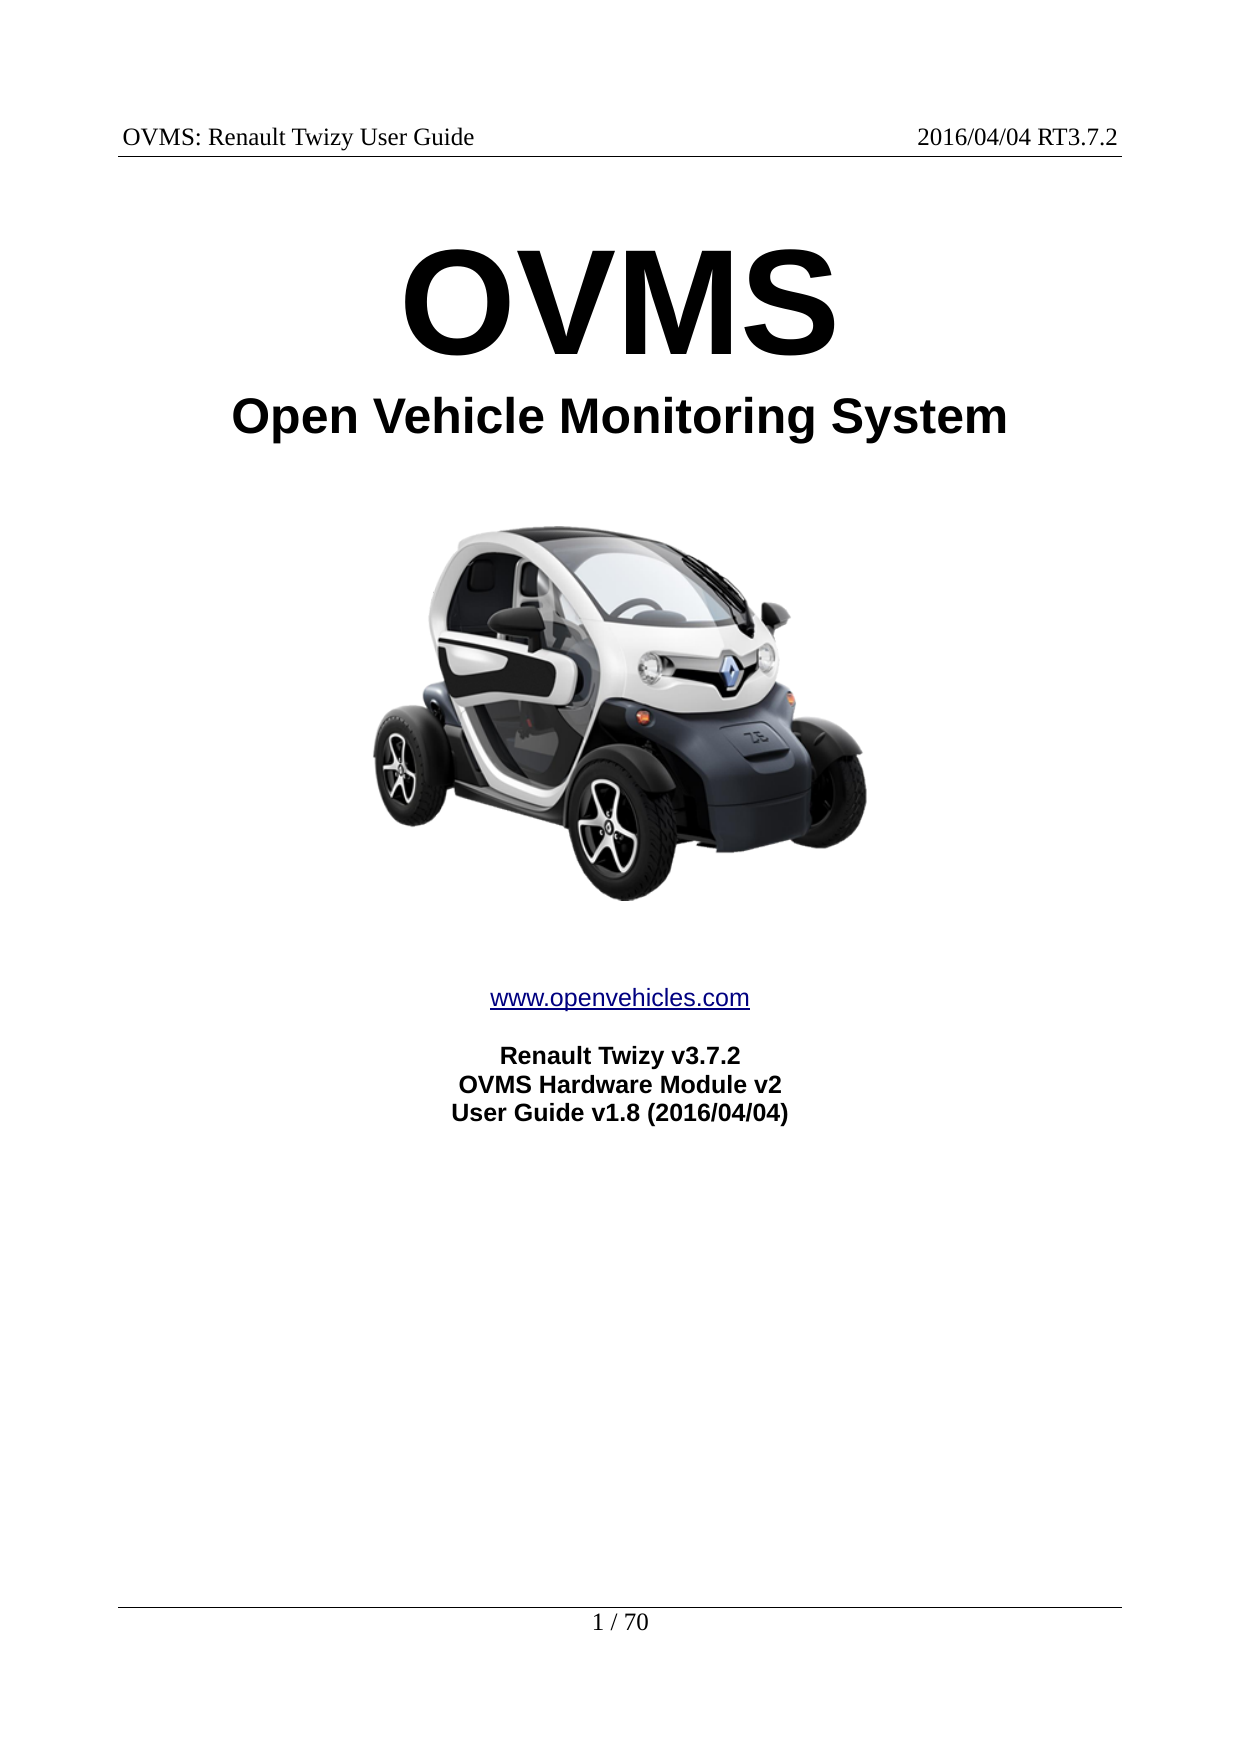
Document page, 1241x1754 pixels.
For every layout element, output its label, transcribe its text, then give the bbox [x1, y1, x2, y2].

text OVMS Hardware Module v2 [118, 1070, 1122, 1098]
text Renault Twizy v3.7.2 [118, 1041, 1122, 1070]
picture [214, 526, 1026, 901]
text User Guide v1.8 (2016/04/04) [118, 1098, 1122, 1127]
text Open Vehicle Monitoring System [118, 386, 1122, 444]
text www.openvehicles.com [118, 983, 1122, 1012]
text OVMS [118, 214, 1122, 386]
